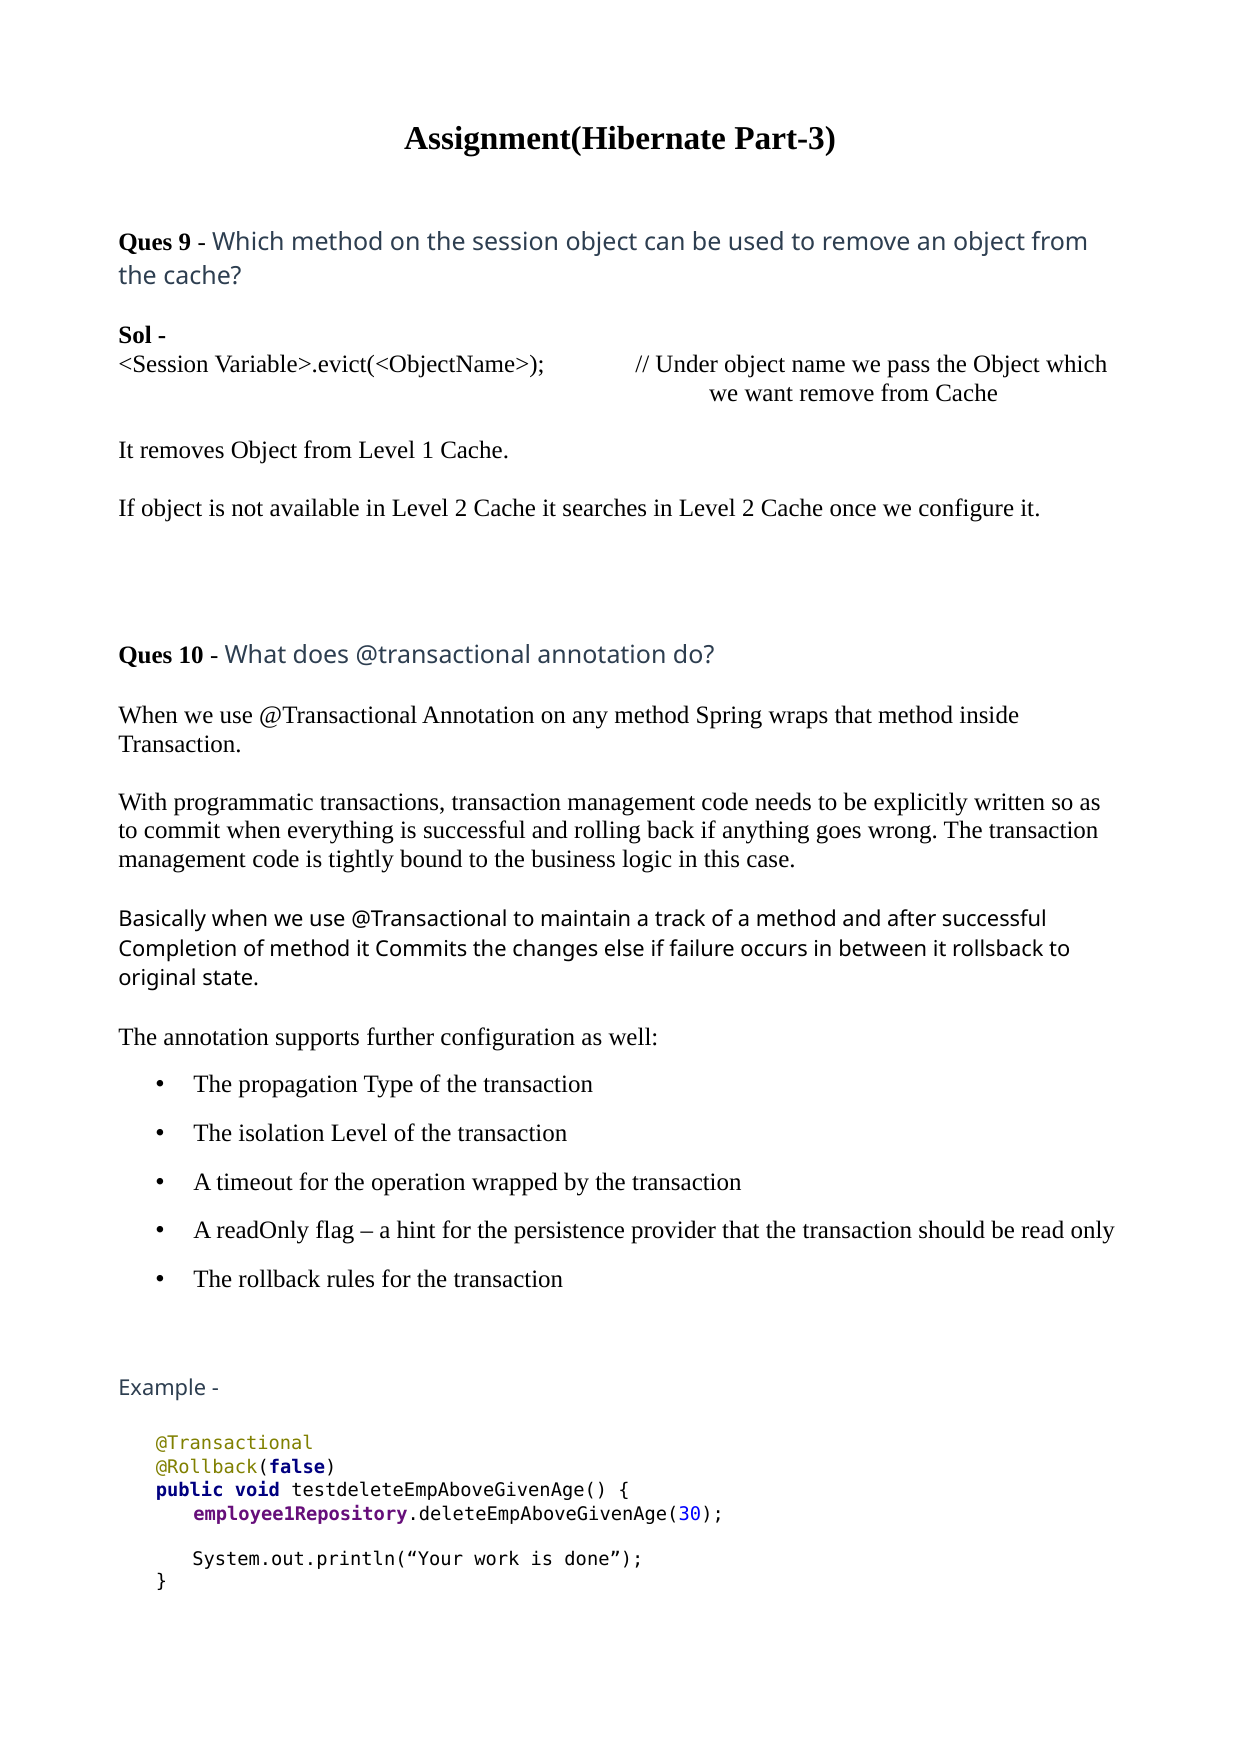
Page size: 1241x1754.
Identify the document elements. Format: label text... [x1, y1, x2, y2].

text public void testdeleteEmpAboveGivenAge() { [118, 1479, 1122, 1503]
text @Transactional [118, 1432, 1122, 1456]
list The isolation Level of the transaction [156, 1118, 1122, 1147]
list The propagation Type of the transaction [156, 1069, 1122, 1098]
text The annotation supports further configuration as well: [118, 1022, 1122, 1051]
text Example - [118, 1372, 1122, 1402]
list A timeout for the operation wrapped by the transaction [156, 1167, 1122, 1196]
list The rollback rules for the transaction [156, 1264, 1122, 1293]
text @Rollback(false) [118, 1456, 1122, 1479]
text If object is not available in Level 2 Cache it searches in Level 2 Cache once we configure it. [118, 493, 1122, 522]
text } [118, 1570, 1122, 1594]
text Sol - [118, 320, 1122, 349]
text When we use @Transactional Annotation on any method Spring wraps that method inside Transaction. [118, 701, 1122, 758]
text Basically when we use @Transactional to maintain a track of a method and after successful Completion of method it Commits the changes else if failure occurs in between it rollsback to original state. [118, 903, 1122, 992]
text With programmatic transactions, transaction management code needs to be explicitly written so as to commit when everything is successful and rolling back if anything goes wrong. The transaction management code is tightly bound to the business logic in this case. [118, 787, 1122, 873]
text employee1Repository.deleteEmpAboveGivenAge(30); [118, 1503, 1122, 1527]
text Assignment(Hibernate Part-3) [118, 118, 1122, 156]
text Ques 9 - Which method on the session object can be used to remove an object from the cache? [118, 223, 1122, 292]
list A readOnly flag – a hint for the persistence provider that the transaction should be read only [156, 1216, 1122, 1244]
text It removes Object from Level 1 Cache. [118, 435, 1122, 464]
text Ques 10 - What does @transactional annotation do? [118, 637, 1122, 671]
text <Session Variable>.evict(<ObjectName>); // Under object name we pass the Object which we want remove from Cache [118, 349, 1122, 407]
text System.out.println(“Your work is done”); [118, 1548, 1122, 1570]
